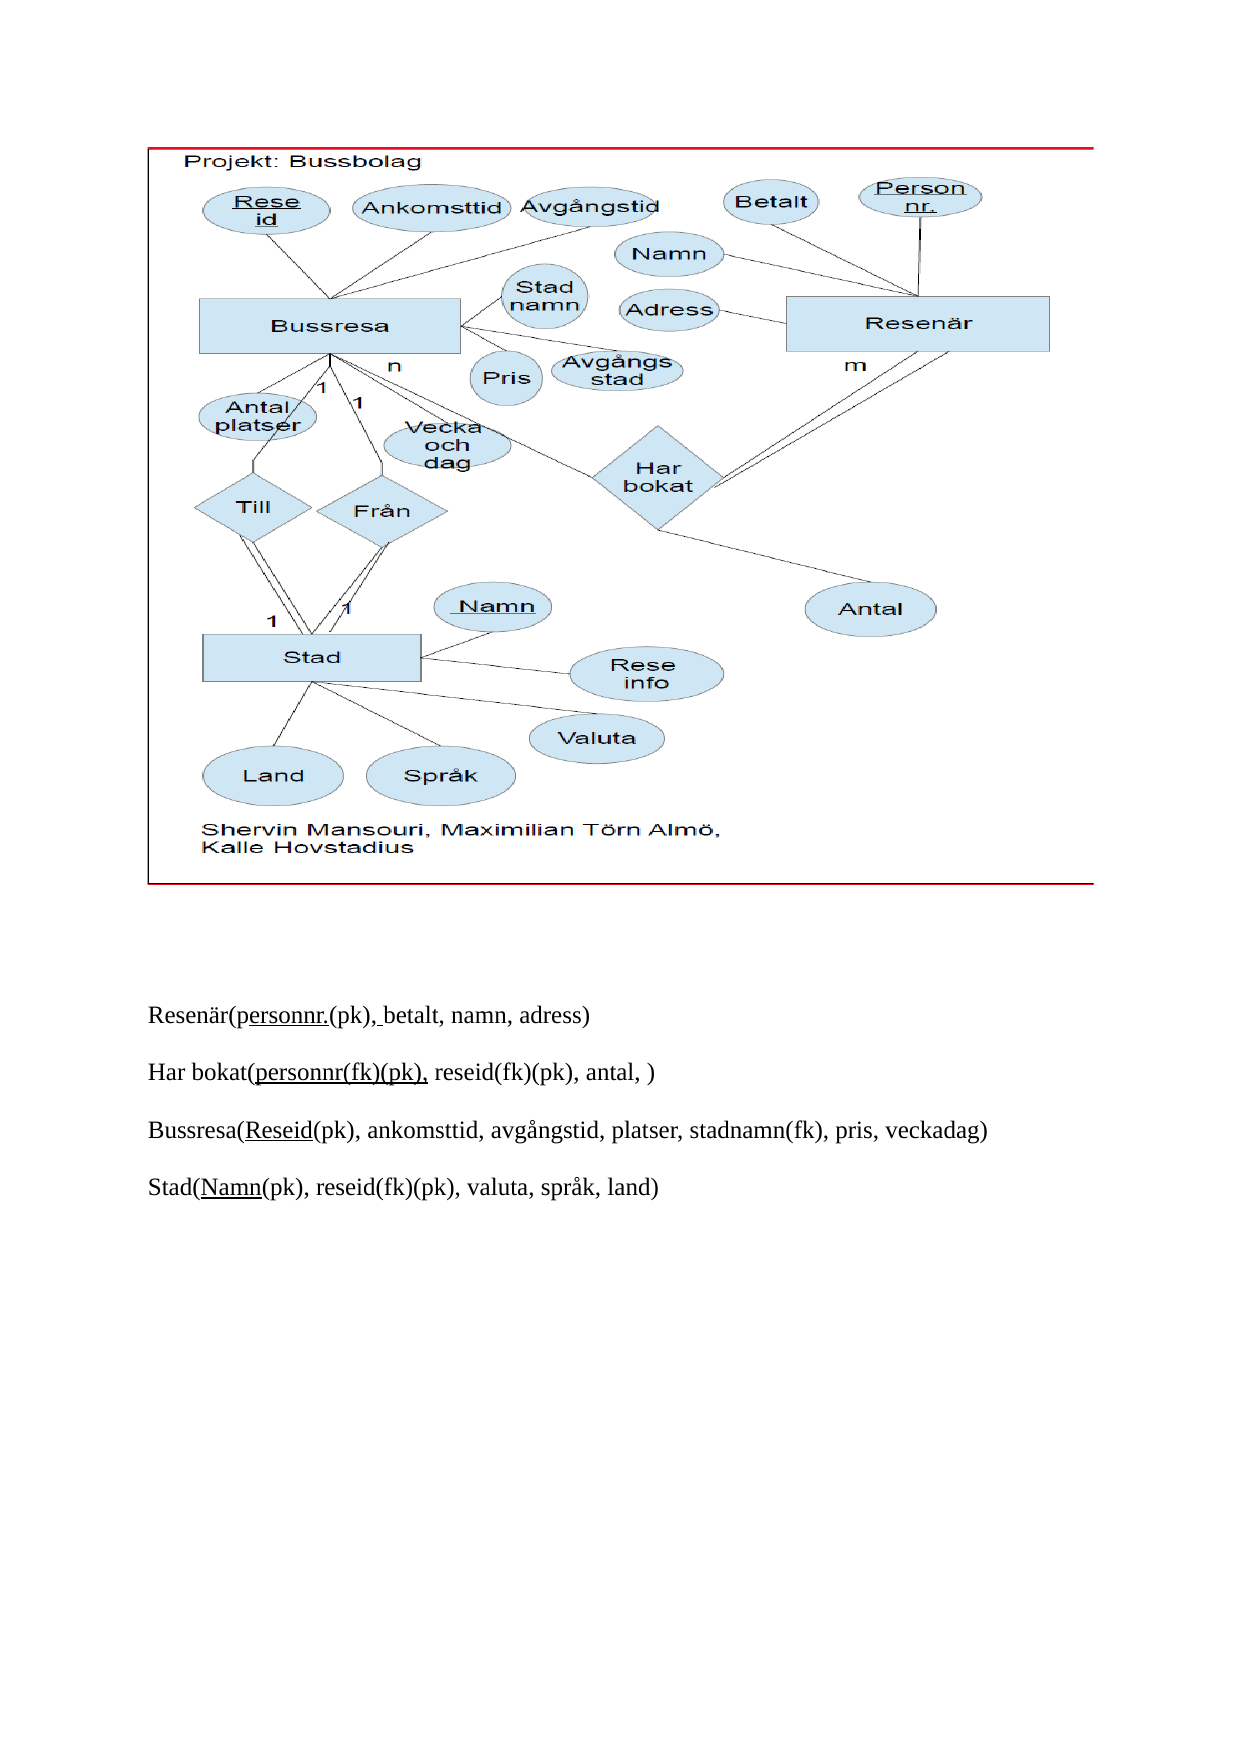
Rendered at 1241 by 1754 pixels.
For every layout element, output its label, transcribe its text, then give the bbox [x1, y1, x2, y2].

text Resenär(personnr.(pk), betalt, namn, adress) [148, 1000, 1093, 1028]
text Stad(Namn(pk), reseid(fk)(pk), valuta, språk, land) [148, 1172, 1093, 1201]
text Bussresa(Reseid(pk), ankomsttid, avgångstid, platser, stadnamn(fk), pris, veckadag) [148, 1115, 1093, 1143]
text Har bokat(personnr(fk)(pk), reseid(fk)(pk), antal, ) [148, 1057, 1093, 1086]
